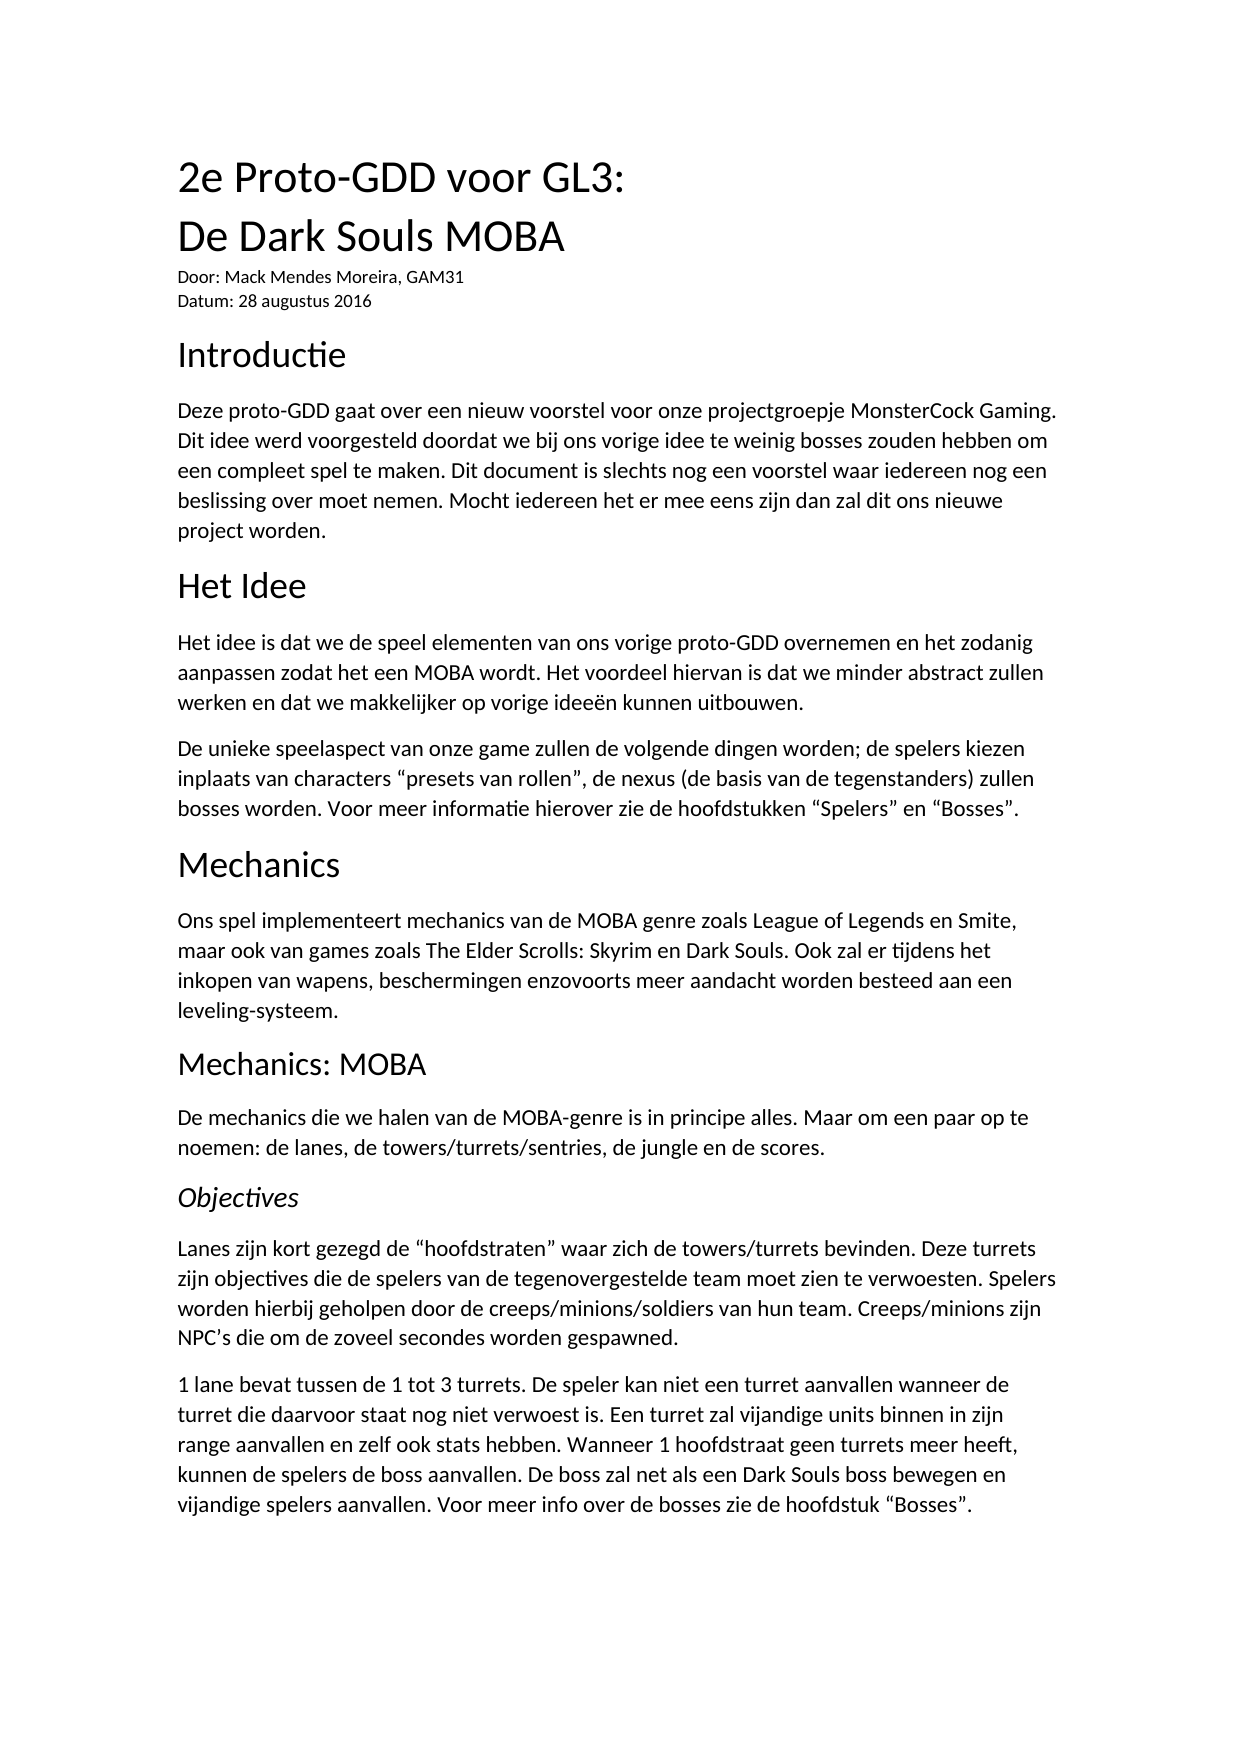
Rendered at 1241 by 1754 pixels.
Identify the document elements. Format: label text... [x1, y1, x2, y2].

text De mechanics die we halen van de MOBA-genre is in principe alles. Maar om een paar op te noemen: de lanes, de towers/turrets/sentries, de jungle en de scores. [177, 1103, 1063, 1161]
text 1 lane bevat tussen de 1 tot 3 turrets. De speler kan niet een turret aanvallen wanneer de turret die daarvoor staat nog niet verwoest is. Een turret zal vijandige units binnen in zijn range aanvallen en zelf ook stats hebben. Wanneer 1 hoofdstraat geen turrets meer heeft, kunnen de spelers de boss aanvallen. De boss zal net als een Dark Souls boss bewegen en vijandige spelers aanvallen. Voor meer info over de bosses zie de hoofdstuk “Bosses”. [177, 1370, 1063, 1518]
text Lanes zijn kort gezegd de “hoofdstraten” waar zich de towers/turrets bevinden. Deze turrets zijn objectives die de spelers van de tegenovergestelde team moet zien te verwoesten. Spelers worden hierbij geholpen door de creeps/minions/soldiers van hun team. Creeps/minions zijn NPC’s die om de zoveel secondes worden gespawned. [177, 1234, 1063, 1352]
text Het idee is dat we de speel elementen van ons vorige proto-GDD overnemen en het zodanig aanpassen zodat het een MOBA wordt. Het voordeel hiervan is dat we minder abstract zullen werken en dat we makkelijker op vorige ideeën kunnen uitbouwen. [177, 628, 1063, 716]
text Mechanics: MOBA [177, 1042, 1063, 1083]
text Deze proto-GDD gaat over een nieuw voorstel voor onze projectgroepje MonsterCock Gaming. Dit idee werd voorgesteld doordat we bij ons vorige idee te weinig bosses zouden hebben om een compleet spel te maken. Dit document is slechts nog een voorstel waar iedereen nog een beslissing over moet nemen. Mocht iedereen het er mee eens zijn dan zal dit ons nieuwe project worden. [177, 396, 1063, 544]
text Mechanics [177, 841, 1063, 886]
text 2e Proto-GDD voor GL3: De Dark Souls MOBA Door: Mack Mendes Moreira, GAM31 Datum: 28 augustus 2016 [177, 148, 1063, 312]
text Het Idee [177, 562, 1063, 608]
text Ons spel implementeert mechanics van de MOBA genre zoals League of Legends en Smite, maar ook van games zoals The Elder Scrolls: Skyrim en Dark Souls. Ook zal er tijdens het inkopen van wapens, beschermingen enzovoorts meer aandacht worden besteed aan een leveling-systeem. [177, 906, 1063, 1024]
text De unieke speelaspect van onze game zullen de volgende dingen worden; de spelers kiezen inplaats van characters “presets van rollen”, de nexus (de basis van de tegenstanders) zullen bosses worden. Voor meer informatie hierover zie de hoofdstukken “Spelers” en “Bosses”. [177, 734, 1063, 822]
text Introductie [177, 331, 1063, 376]
text Objectives [177, 1179, 1063, 1215]
